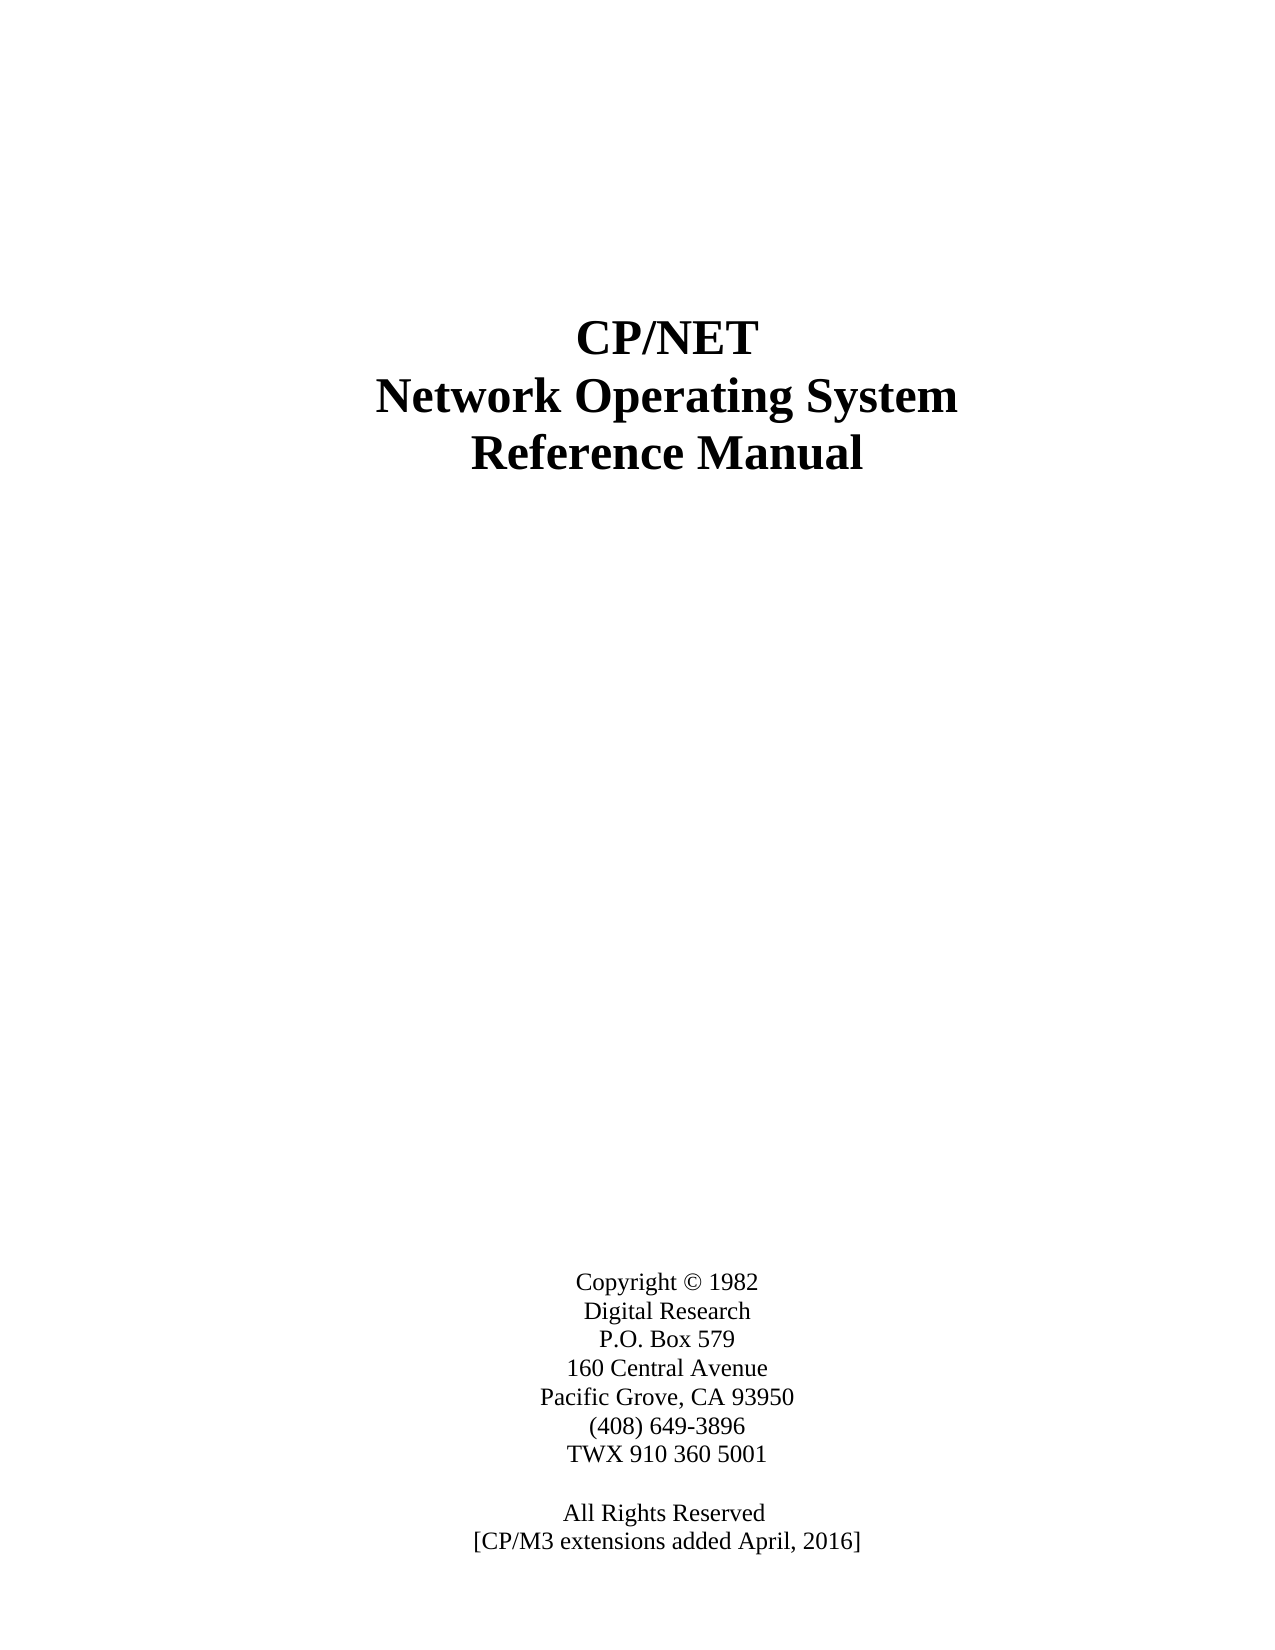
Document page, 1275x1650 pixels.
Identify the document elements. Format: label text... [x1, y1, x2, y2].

text All Rights Reserved [118, 1498, 1216, 1526]
text Copyright © 1982 Digital Research P.O. Box 579 160 Central Avenue Pacific Grove, CA 93950 (408) 649-3896 TWX 910 360 5001 [118, 1267, 1216, 1468]
subtitle CP/NET Network Operating System Reference Manual [118, 308, 1216, 481]
text [CP/M3 extensions added April, 2016] [118, 1526, 1216, 1555]
